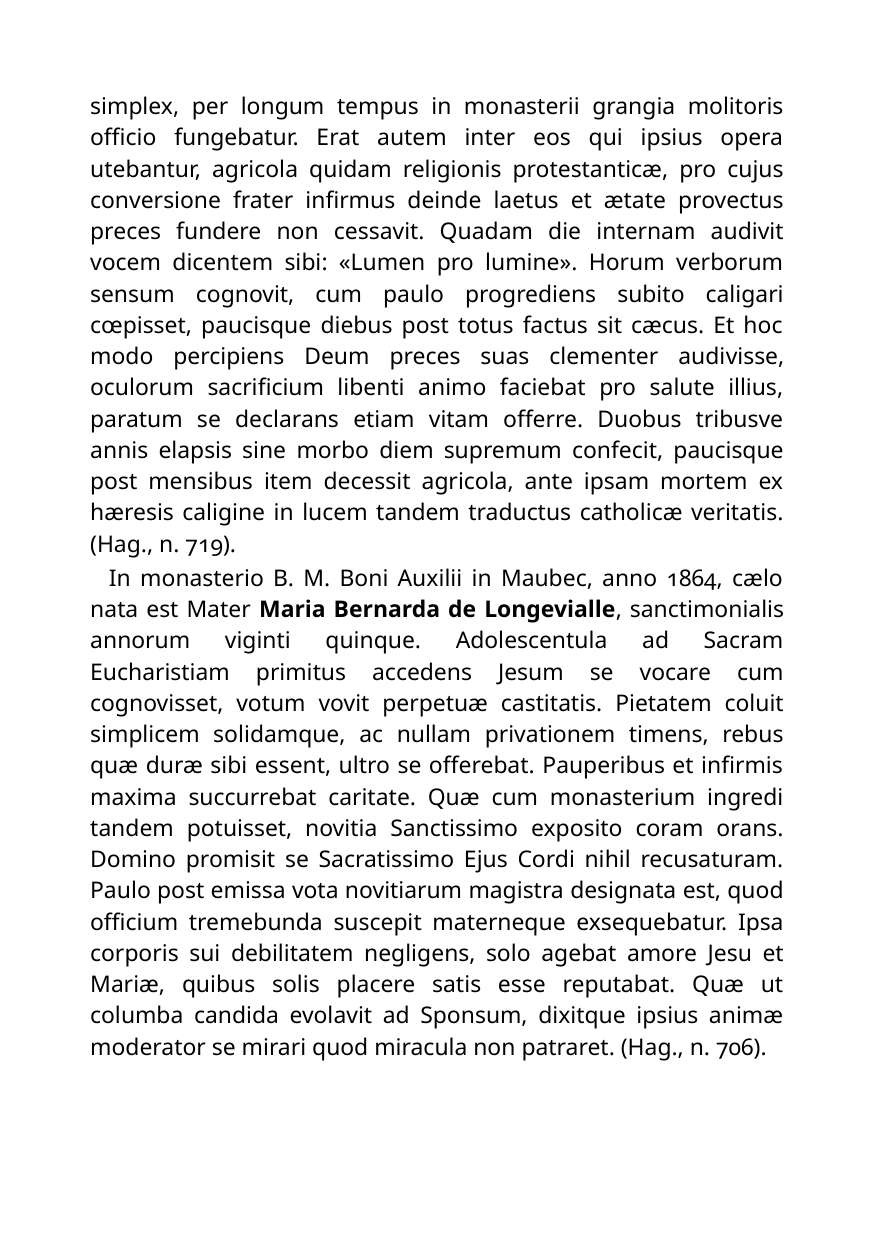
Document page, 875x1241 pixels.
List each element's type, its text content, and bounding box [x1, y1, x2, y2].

text In monasterio B. M. Boni Auxilii in Maubec, anno 1864, cælo nata est Mater Maria Bernarda de Longevialle, sanctimonialis annorum viginti quinque. Adolescentula ad Sacram Eucharistiam primitus accedens Jesum se vocare cum cognovisset, votum vovit perpetuæ castitatis. Pietatem coluit simplicem solidamque, ac nullam privationem timens, rebus quæ duræ sibi essent, ultro se offerebat. Pauperibus et infirmis maxima succurrebat caritate. Quæ cum monasterium ingredi tandem potuisset, novitia Sanctissimo exposito coram orans. Domino promisit se Sacratissimo Ejus Cordi nihil recusaturam. Paulo post emissa vota novitiarum magistra designata est, quod officium tremebunda suscepit materneque exsequebatur. Ipsa corporis sui debilitatem negligens, solo agebat amore Jesu et Mariæ, quibus solis placere satis esse reputabat. Quæ ut columba candida evolavit ad Sponsum, dixitque ipsius animæ moderator se mirari quod miracula non patraret. (Hag., n. 706). [90, 562, 784, 1062]
text simplex, per longum tempus in monasterii grangia molitoris officio fungebatur. Erat autem inter eos qui ipsius opera utebantur, agricola quidam religionis protestanticæ, pro cujus conversione frater infirmus deinde laetus et ætate provectus preces fundere non cessavit. Quadam die internam audivit vocem dicentem sibi: «Lumen pro lumine». Horum verborum sensum cognovit, cum paulo progrediens subito caligari cœpisset, paucisque diebus post totus factus sit cæcus. Et hoc modo percipiens Deum preces suas clementer audi­visse, oculorum sacrificium libenti animo faciebat pro salute illius, paratum se declarans etiam vitam offerre. Duobus tribusve annis elapsis sine morbo diem supremum confecit, paucisque post mensibus item decessit agricola, ante ipsam mortem ex hæresis caligine in lucem tandem traductus catholicæ veritatis. (Hag., n. 719). [90, 90, 784, 559]
